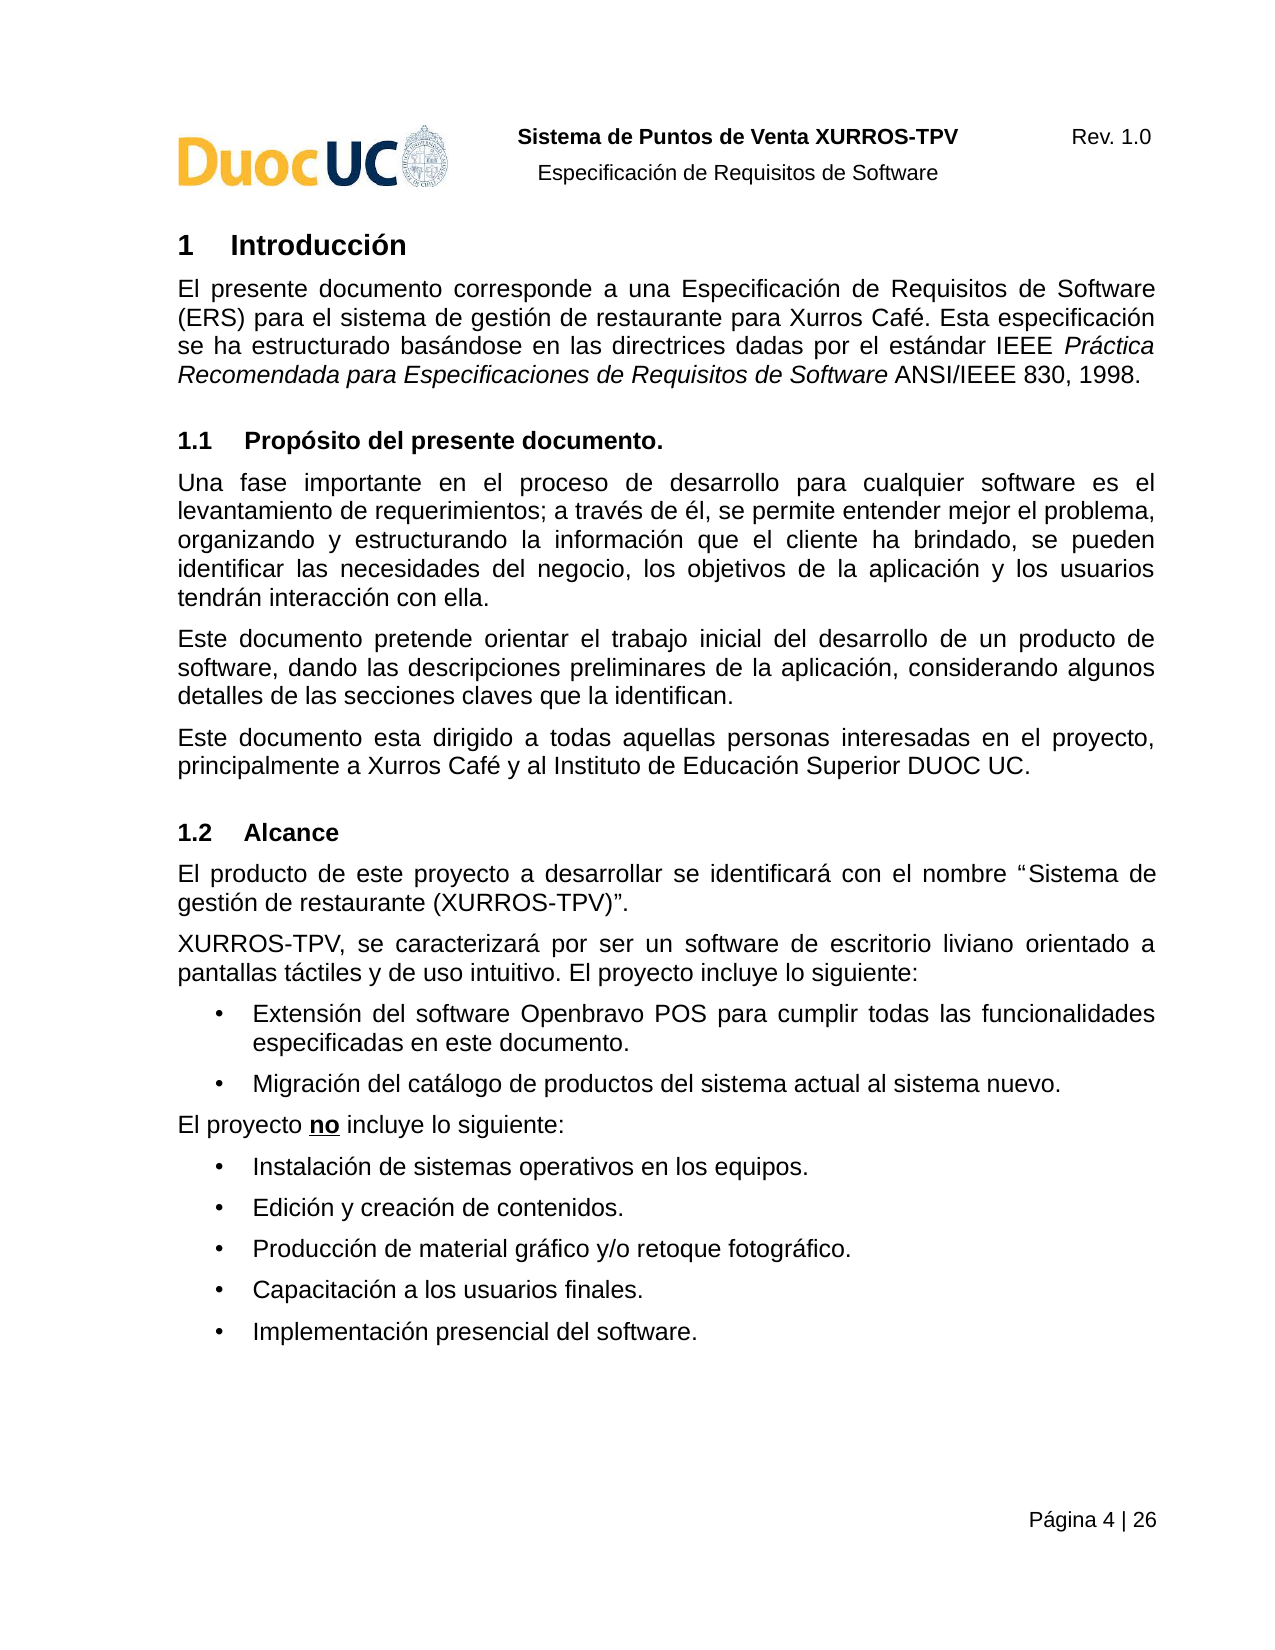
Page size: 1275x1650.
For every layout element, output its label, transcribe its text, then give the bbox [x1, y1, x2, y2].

subtitle Propósito del presente documento. [177, 426, 1157, 455]
subtitle Introducción [177, 228, 1157, 261]
list Capacitación a los usuarios finales. [215, 1276, 1157, 1304]
text Este documento pretende orientar el trabajo inicial del desarrollo de un producto de software, dando las descripciones preliminares de la aplicación, considerando algunos detalles de las secciones claves que la identifican. [177, 624, 1157, 710]
text XURROS-TPV, se caracterizará por ser un software de escritorio liviano orientado a pantallas táctiles y de uso intuitivo. El proyecto incluye lo siguiente: [177, 929, 1157, 986]
list Implementación presencial del software. [215, 1317, 1157, 1346]
list Extensión del software Openbravo POS para cumplir todas las funcionalidades especificadas en este documento. [215, 999, 1157, 1056]
text El presente documento corresponde a una Especificación de Requisitos de Software (ERS) para el sistema de gestión de restaurante para Xurros Café. Esta especificación se ha estructurado basándose en las directrices dadas por el estándar IEEE Práctica Recomendada para Especificaciones de Requisitos de Software ANSI/IEEE 830, 1998. [177, 274, 1157, 389]
list Instalación de sistemas operativos en los equipos. [215, 1151, 1157, 1180]
list Edición y creación de contenidos. [215, 1193, 1157, 1222]
subtitle Alcance [177, 817, 1157, 846]
text Una fase importante en el proceso de desarrollo para cualquier software es el levantamiento de requerimientos; a través de él, se permite entender mejor el problema, organizando y estructurando la información que el cliente ha brindado, se pueden identificar las necesidades del negocio, los objetivos de la aplicación y los usuarios tendrán interacción con ella. [177, 467, 1157, 611]
list Migración del catálogo de productos del sistema actual al sistema nuevo. [215, 1069, 1157, 1098]
text El proyecto no incluye lo siguiente: [177, 1110, 1157, 1139]
text El producto de este proyecto a desarrollar se identificará con el nombre “Sistema de gestión de restaurante (XURROS-TPV)”. [177, 859, 1157, 916]
picture [178, 125, 449, 187]
text Este documento esta dirigido a todas aquellas personas interesadas en el proyecto, principalmente a Xurros Café y al Instituto de Educación Superior DUOC UC. [177, 722, 1157, 780]
list Producción de material gráfico y/o retoque fotográfico. [215, 1234, 1157, 1263]
